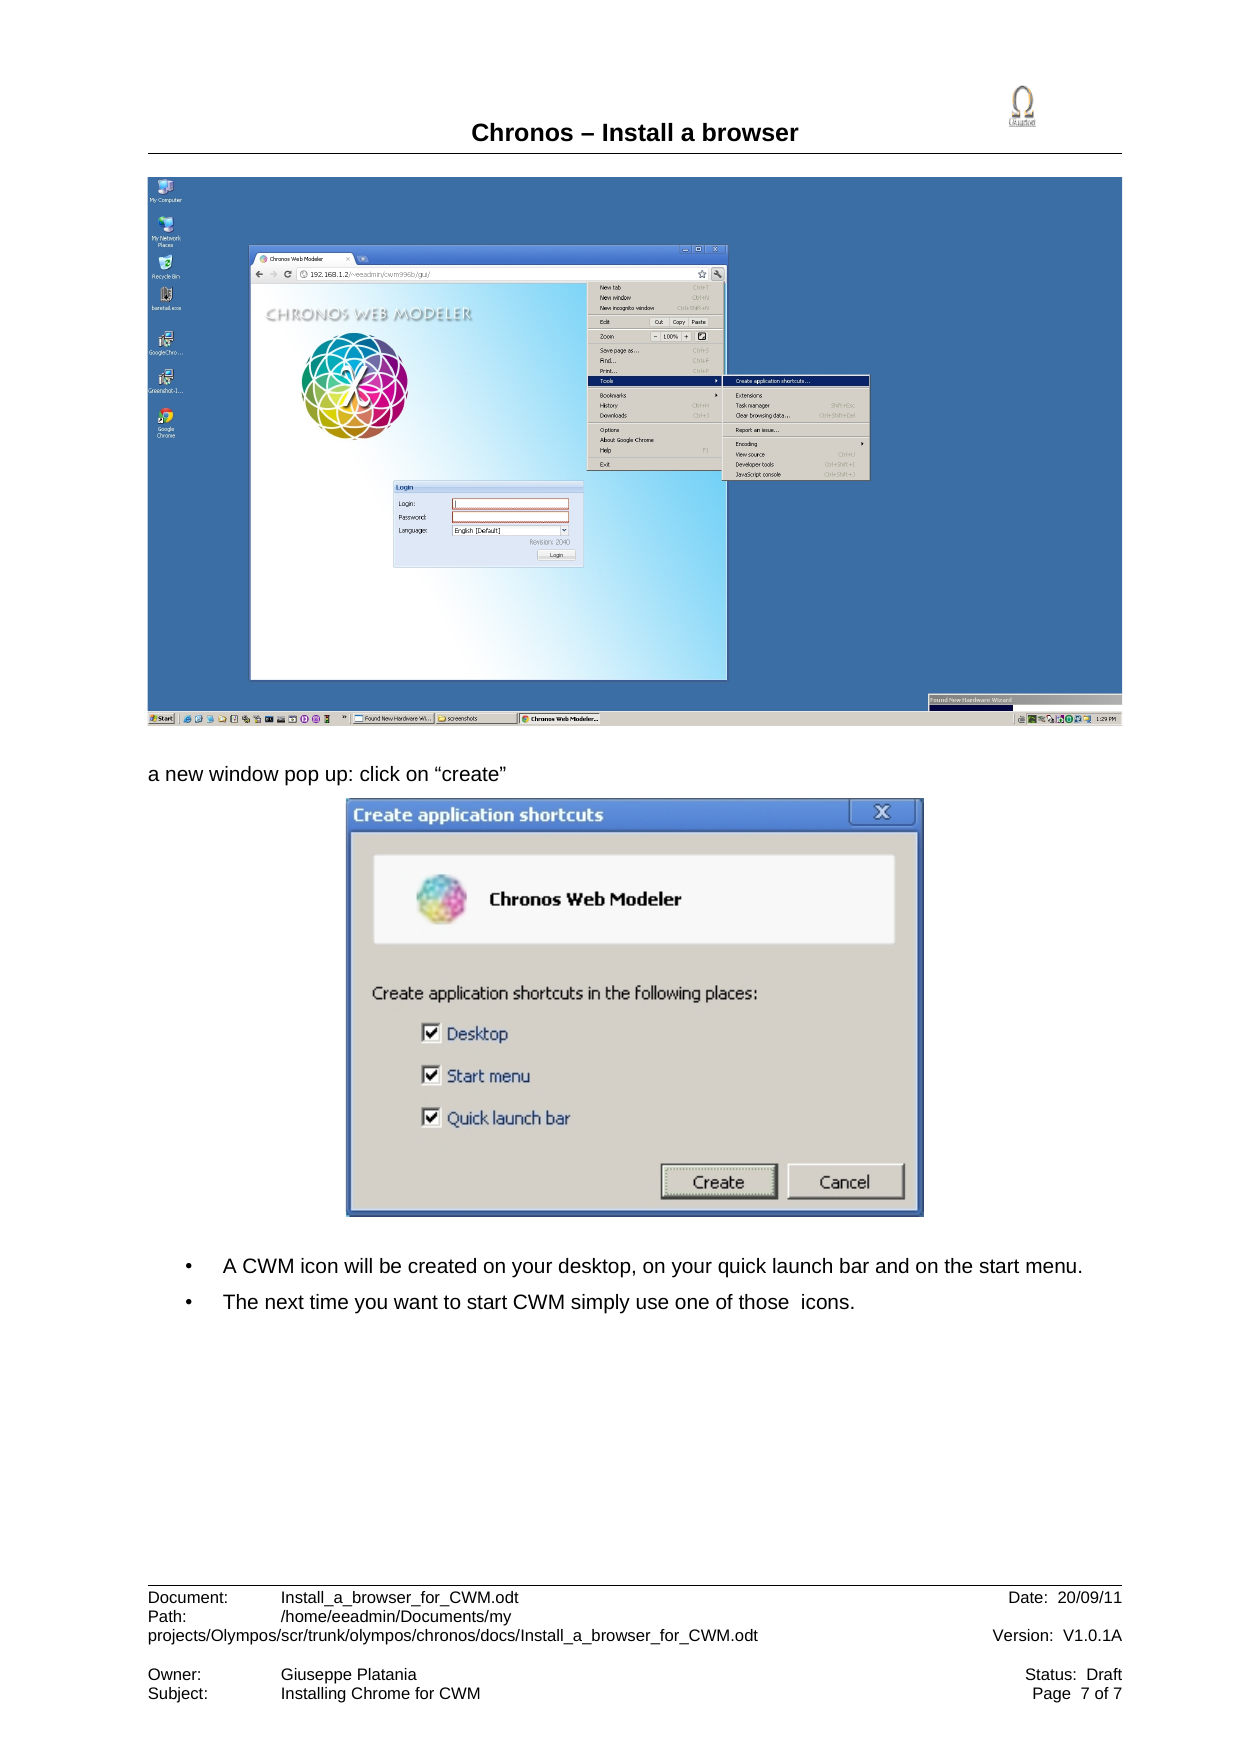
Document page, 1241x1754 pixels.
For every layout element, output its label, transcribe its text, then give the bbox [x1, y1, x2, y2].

picture [147, 177, 1123, 726]
picture [345, 798, 924, 1217]
list The next time you want to start CWM simply use one of those icons. [185, 1290, 1122, 1314]
picture [1008, 84, 1036, 127]
text a new window pop up: click on “create” [148, 762, 1122, 786]
list A CWM icon will be created on your desktop, on your quick launch bar and on the start menu. [185, 1253, 1122, 1277]
